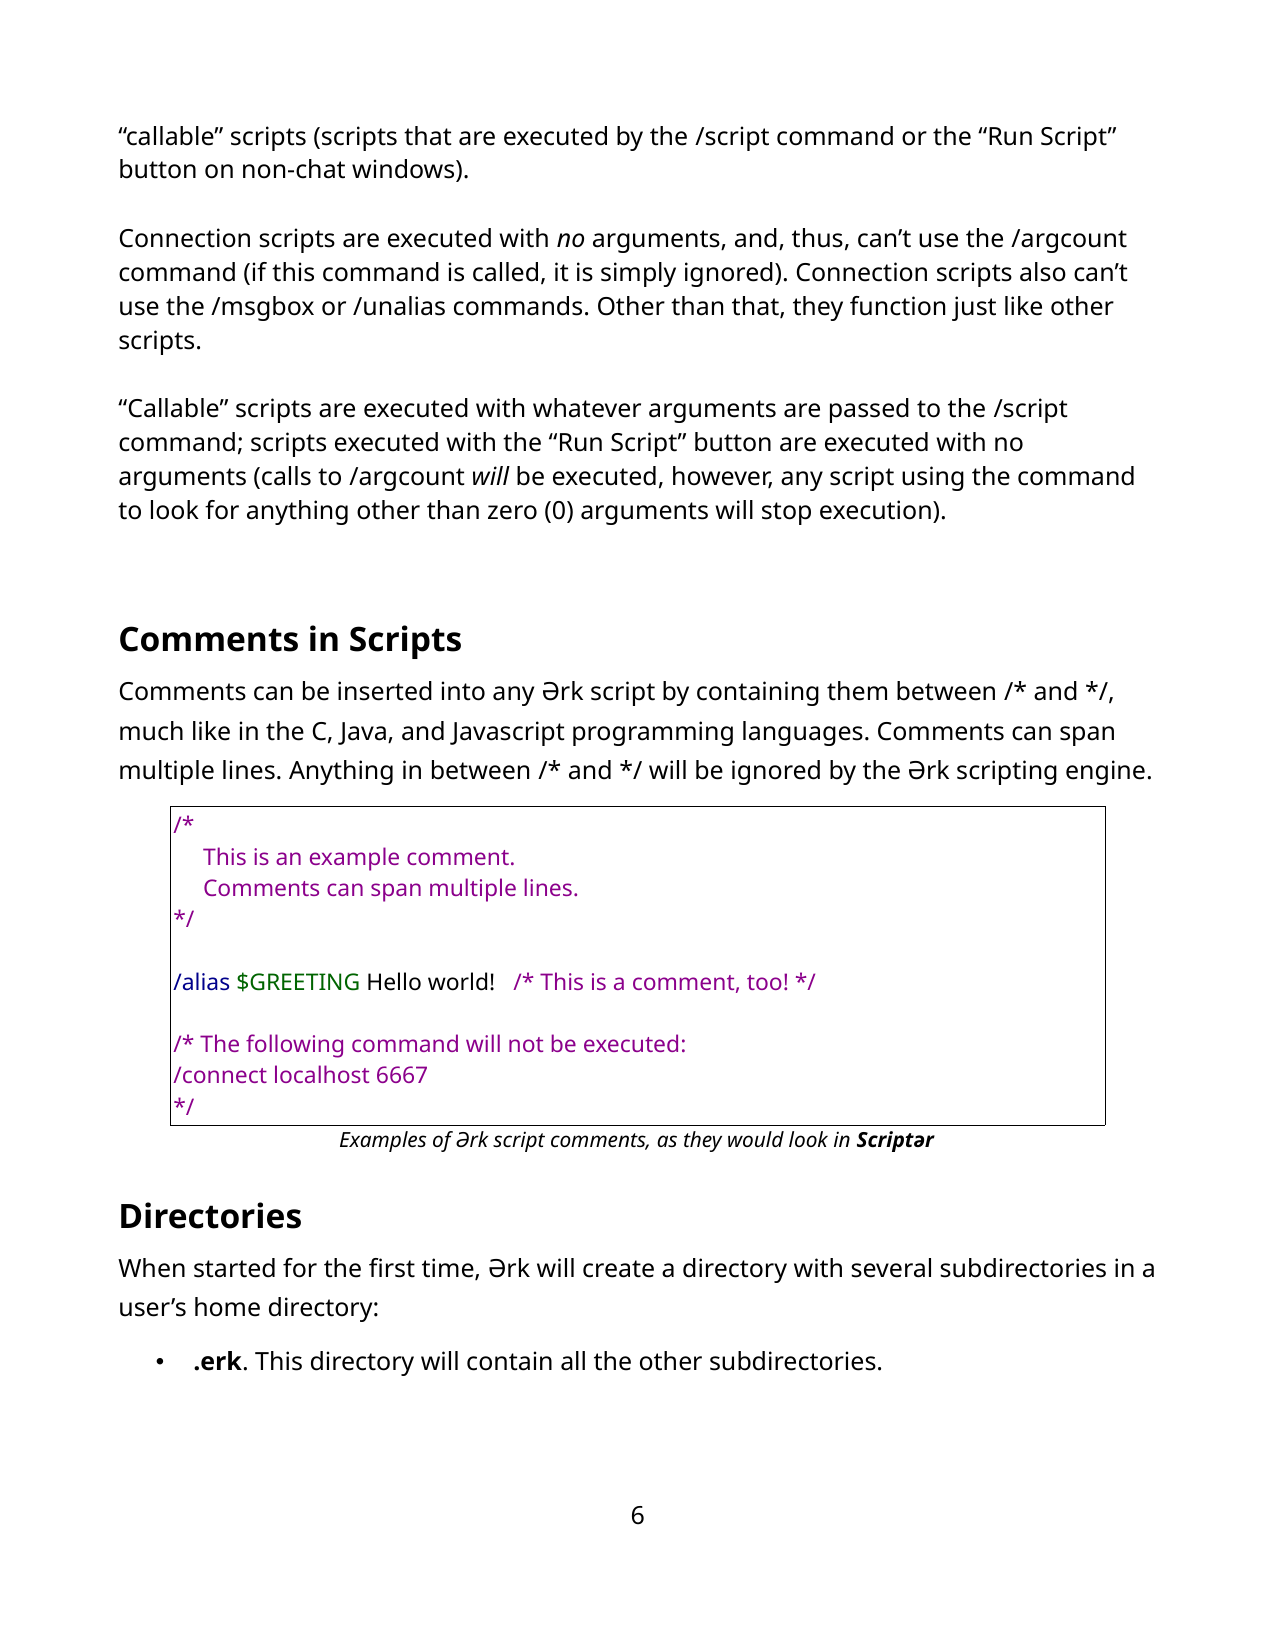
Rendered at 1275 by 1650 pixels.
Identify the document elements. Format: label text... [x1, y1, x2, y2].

text “Callable” scripts are executed with whatever arguments are passed to the /script command; scripts executed with the “Run Script” button are executed with no arguments (calls to /argcount will be executed, however, any script using the command to look for anything other than zero (0) arguments will stop execution). [118, 391, 1157, 527]
subtitle Directories [118, 1193, 1157, 1238]
table_header /* This is an example comment. Comments can span multiple lines. */ /alias $GREETING Hello world! /* This is a comment, too! */ /* The following command will not be executed: /connect localhost 6667 */ [171, 807, 1105, 1124]
text Connection scripts are executed with no arguments, and, thus, can’t use the /argcount command (if this command is called, it is simply ignored). Connection scripts also can’t use the /msgbox or /unalias commands. Other than that, they function just like other scripts. [118, 220, 1157, 357]
list .erk. This directory will contain all the other subdirectories. [156, 1344, 1157, 1378]
text “callable” scripts (scripts that are executed by the /script command or the “Run Script” button on non-chat windows). [118, 118, 1157, 186]
text Comments can be inserted into any Ərk script by containing them between /* and */, much like in the C, Java, and Javascript programming languages. Comments can span multiple lines. Anything in between /* and */ will be ignored by the Ərk scripting engine. [118, 674, 1157, 786]
text Examples of Ərk script comments, as they would look in Scriptər [118, 1125, 1157, 1153]
subtitle Comments in Scripts [118, 616, 1157, 662]
text When started for the first time, Ərk will create a directory with several subdirectories in a user’s home directory: [118, 1251, 1157, 1324]
